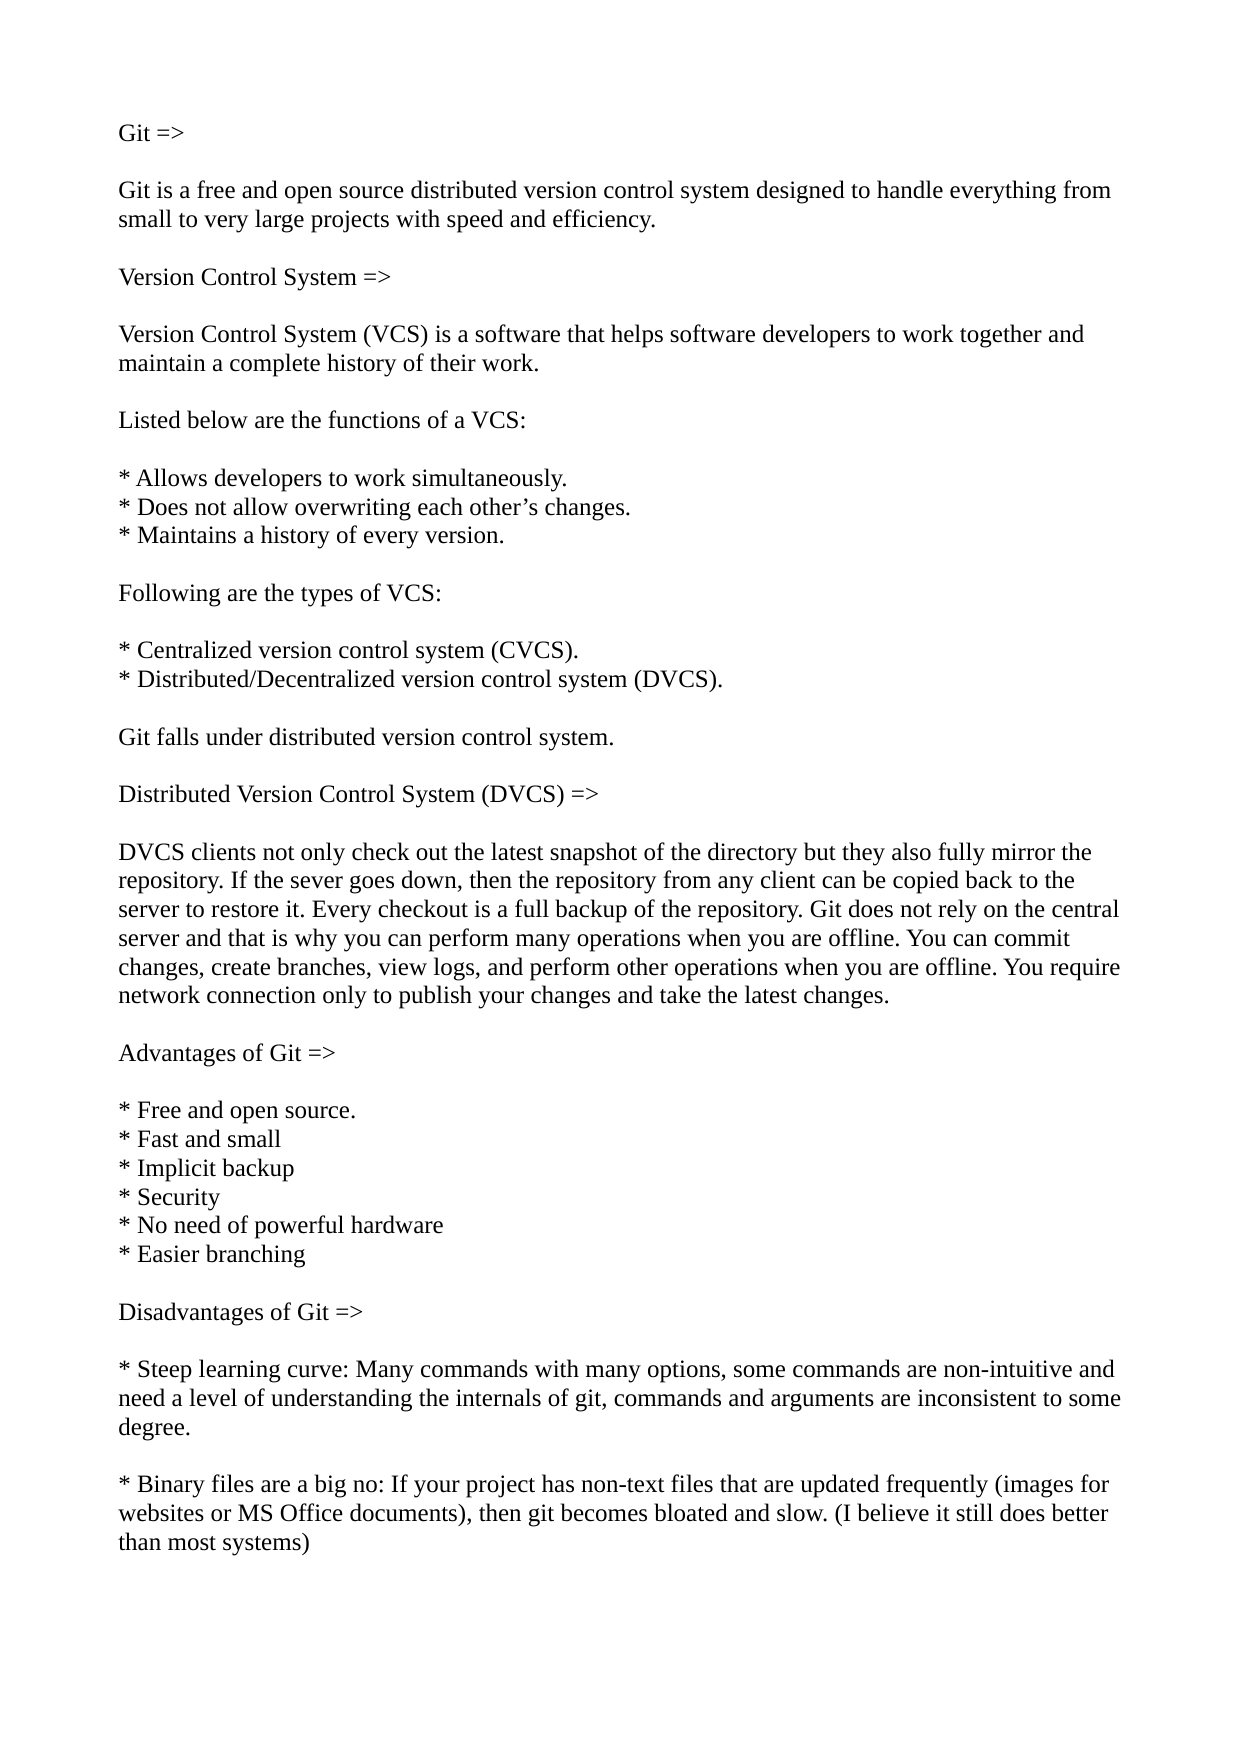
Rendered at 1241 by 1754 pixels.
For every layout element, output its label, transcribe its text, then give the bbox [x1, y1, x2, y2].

text * Distributed/Decentralized version control system (DVCS). [118, 664, 1122, 693]
text Version Control System (VCS) is a software that helps software developers to work together and maintain a complete history of their work. [118, 319, 1122, 377]
text DVCS clients not only check out the latest snapshot of the directory but they also fully mirror the repository. If the sever goes down, then the repository from any client can be copied back to the server to restore it. Every checkout is a full backup of the repository. Git does not rely on the central server and that is why you can perform many operations when you are offline. You can commit changes, create branches, view logs, and perform other operations when you are offline. You require network connection only to publish your changes and take the latest changes. [118, 837, 1122, 1009]
text Following are the types of VCS: [118, 578, 1122, 607]
text Git falls under distributed version control system. [118, 722, 1122, 751]
text * Easier branching [118, 1239, 1122, 1268]
text Git is a free and open source distributed version control system designed to handle everything from small to very large projects with speed and efficiency. [118, 176, 1122, 233]
text * Does not allow overwriting each other’s changes. [118, 492, 1122, 521]
text * Binary files are a big no: If your project has non-text files that are updated frequently (images for websites or MS Office documents), then git becomes bloated and slow. (I believe it still does better than most systems) [118, 1469, 1122, 1556]
text * Centralized version control system (CVCS). [118, 636, 1122, 664]
text Distributed Version Control System (DVCS) => [118, 779, 1122, 808]
text * Steep learning curve: Many commands with many options, some commands are non-intuitive and need a level of understanding the internals of git, commands and arguments are inconsistent to some degree. [118, 1354, 1122, 1441]
text Listed below are the functions of a VCS: [118, 406, 1122, 434]
text * No need of powerful hardware [118, 1211, 1122, 1239]
text Advantages of Git => [118, 1038, 1122, 1067]
text * Implicit backup [118, 1153, 1122, 1182]
text Git => [118, 118, 1122, 147]
text * Security [118, 1182, 1122, 1211]
text * Allows developers to work simultaneously. [118, 463, 1122, 492]
text * Fast and small [118, 1124, 1122, 1153]
text Version Control System => [118, 262, 1122, 291]
text * Free and open source. [118, 1096, 1122, 1124]
text * Maintains a history of every version. [118, 521, 1122, 549]
text Disadvantages of Git => [118, 1297, 1122, 1326]
